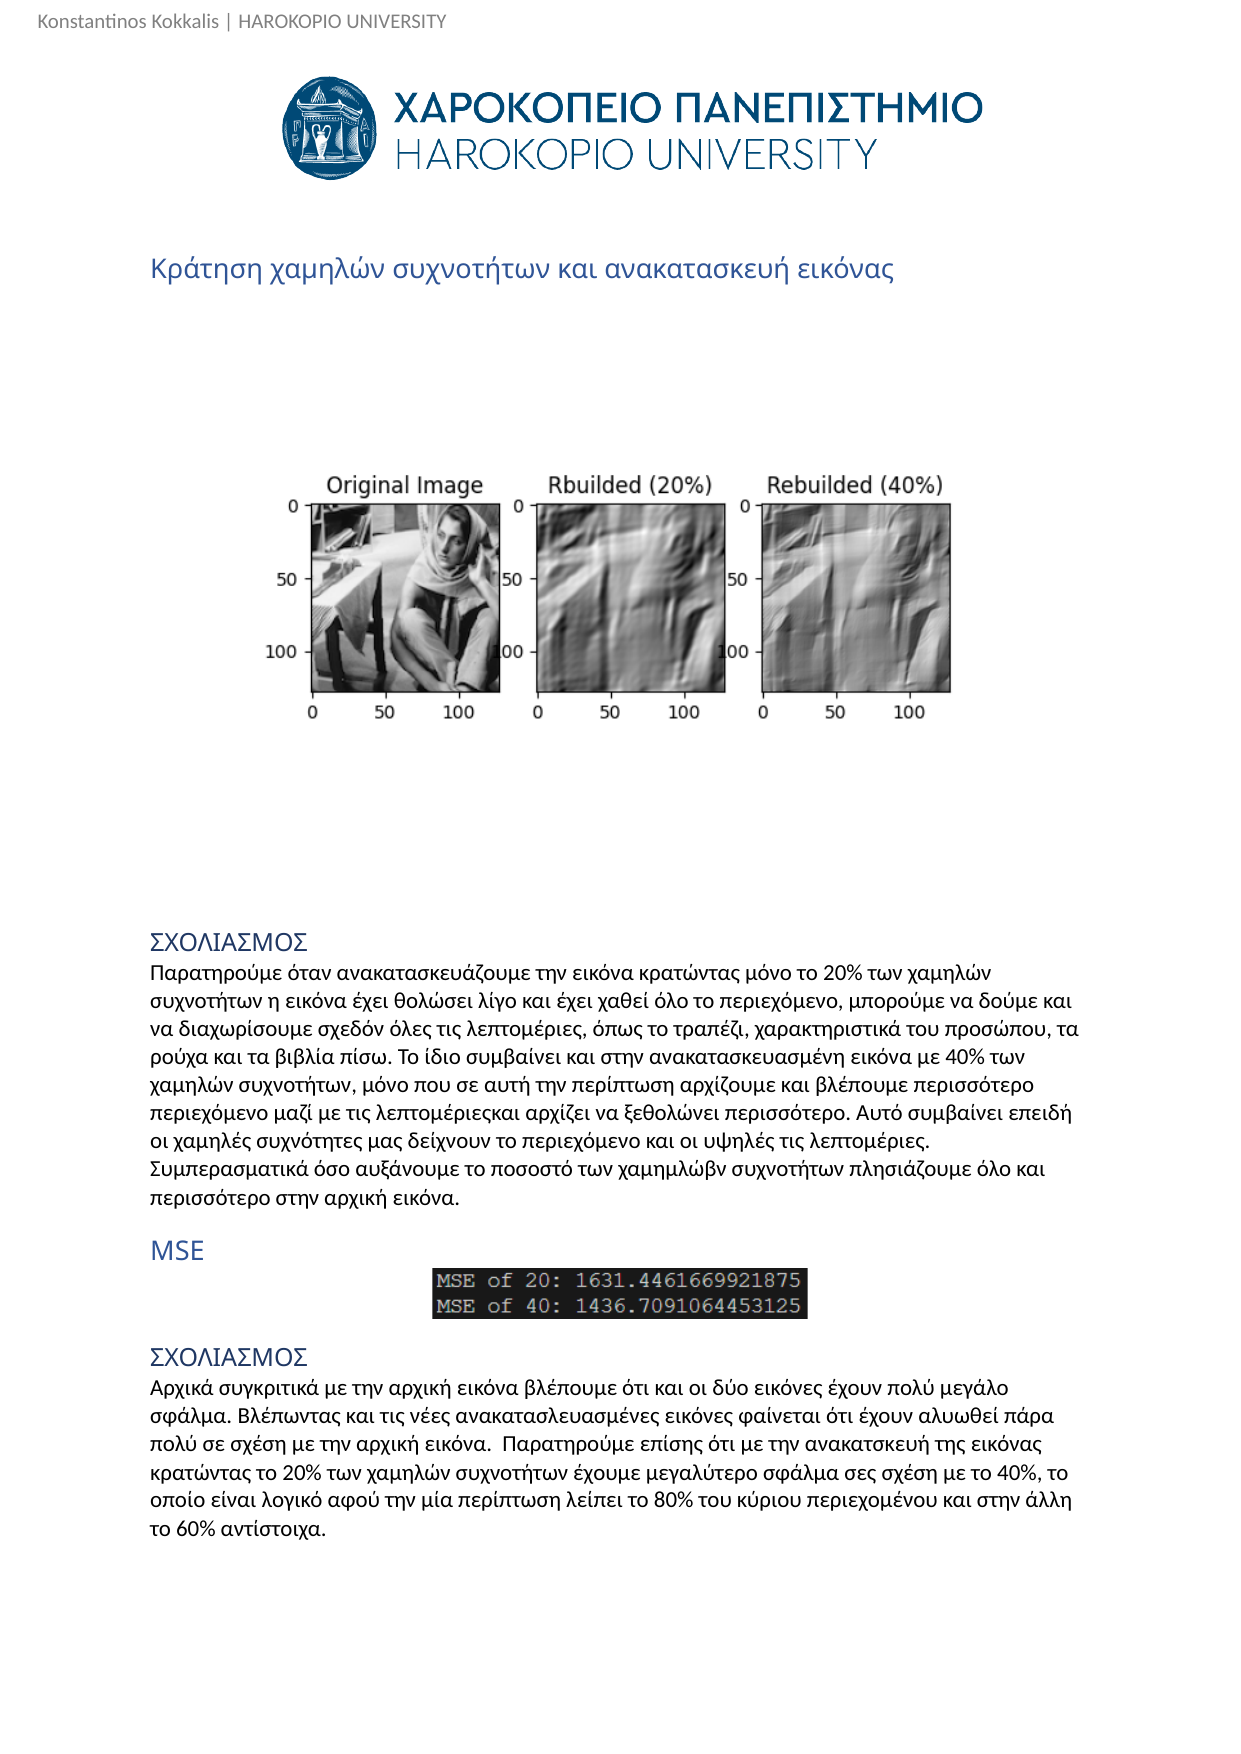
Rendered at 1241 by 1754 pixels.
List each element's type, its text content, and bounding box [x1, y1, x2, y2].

text Αρχικά συγκριτικά με την αρχική εικόνα βλέπουμε ότι και οι δύο εικόνες έχουν πολύ μεγάλο σφάλμα. Bλέπωντας και τις νέες ανακατασλευασμένες εικόνες φαίνεται ότι έχουν αλυωθεί πάρα πολύ σε σχέση με την αρχική εικόνα. Παρατηρούμε επίσης ότι με την ανακατσκευή της εικόνας κρατώντας το 20% των χαμηλών συχνοτήτων έχουμε μεγαλύτερο σφάλμα σες σχέση με το 40%, το οποίο είναι λογικό αφού την μία περίπτωση λείπει το 80% του κύριου περιεχομένου και στην άλλη το 60% αντίστοιχα. [150, 1373, 1090, 1542]
subtitle Κράτηση χαμηλών συχνοτήτων και ανακατασκευή εικόνας [150, 150, 1090, 286]
subtitle MSE [150, 1231, 1090, 1268]
subtitle ΣΧΟΛΙΑΣΜΟΣ [150, 924, 1090, 958]
subtitle ΣΧΟΛΙΑΣΜΟΣ [150, 1339, 1090, 1373]
text Παρατηρούμε όταν ανακατασκευάζουμε την εικόνα κρατώντας μόνο το 20% των χαμηλών συχνοτήτων η εικόνα έχει θολώσει λίγο και έχει χαθεί όλο το περιεχόμενο, μπορούμε να δούμε και να διαχωρίσουμε σχεδόν όλες τις λεπτομέριες, όπως το τραπέζι, χαρακτηριστικά του προσώπου, τα ρούχα και τα βιβλία πίσω. Το ίδιο συμβαίνει και στην ανακατασκευασμένη εικόνα με 40% των χαμηλών συχνοτήτων, μόνο που σε αυτή την περίπτωση αρχίζουμε και βλέπουμε περισσότερο περιεχόμενο μαζί με τις λεπτομέριεςκαι αρχίζει να ξεθολώνει περισσότερο. Αυτό συμβαίνει επειδή οι χαμηλές συχνότητες μας δείχνουν το περιεχόμενο και οι υψηλές τις λεπτομέριες. Συμπερασματικά όσο αυξάνουμε το ποσοστό των χαμημλώβν συχνοτήτων πλησιάζουμε όλο και περισσότερο στην αρχική εικόνα. [150, 958, 1090, 1211]
